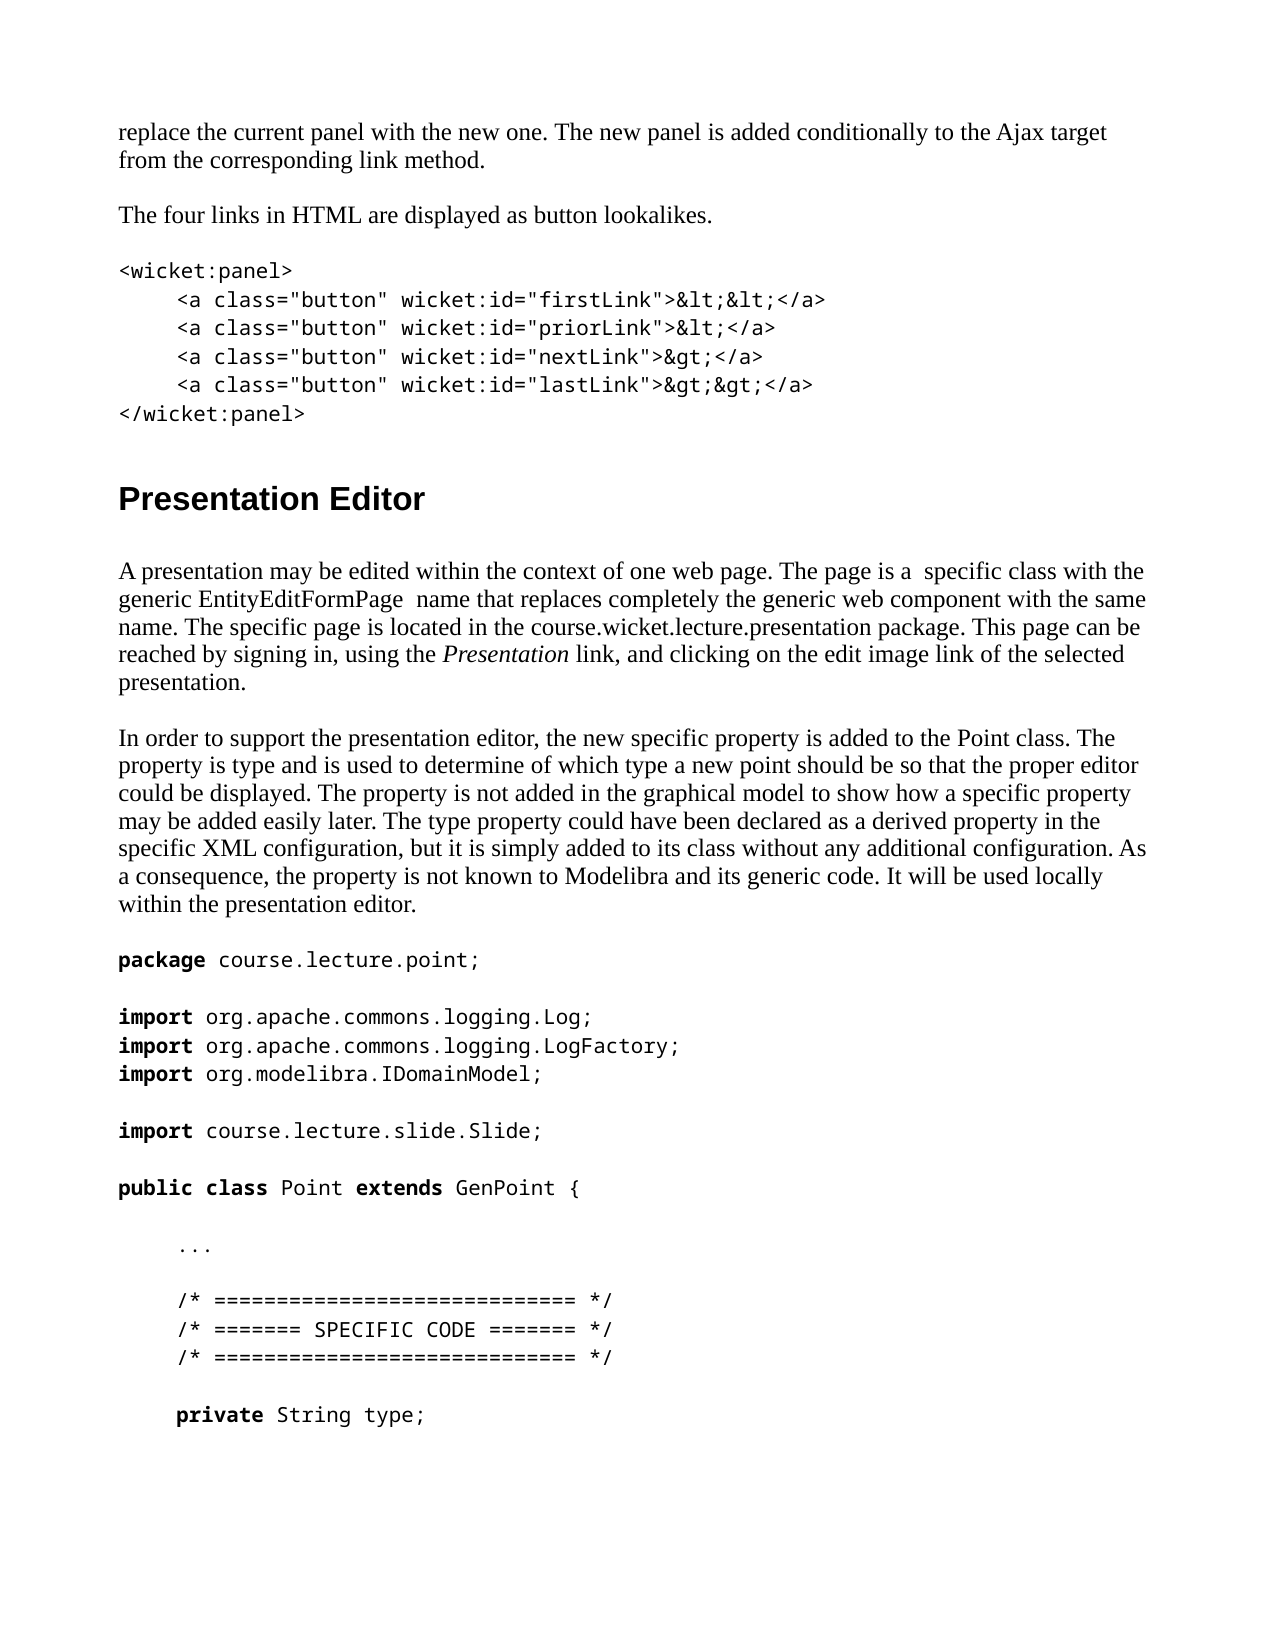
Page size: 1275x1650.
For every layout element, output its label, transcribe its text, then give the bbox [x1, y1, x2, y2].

text </wicket:panel> [118, 399, 1157, 427]
text <a class="button" wicket:id="priorLink">&lt;</a> [118, 313, 1157, 342]
text <a class="button" wicket:id="lastLink">&gt;&gt;</a> [118, 370, 1157, 399]
text In order to support the presentation editor, the new specific property is added to the Point class. The property is type and is used to determine of which type a new point should be so that the proper editor could be displayed. The property is not added in the graphical model to show how a specific property may be added easily later. The type property could have been declared as a derived property in the specific XML configuration, but it is simply added to its class without any additional configuration. As a consequence, the property is not known to Modelibra and its generic code. It will be used locally within the presentation editor. [118, 724, 1157, 918]
text A presentation may be edited within the context of one web page. The page is a specific class with the generic EntityEditFormPage name that replaces completely the generic web component with the same name. The specific page is located in the course.wicket.lecture.presentation package. This page can be reached by signing in, using the Presentation link, and clicking on the edit image link of the selected presentation. [118, 557, 1157, 696]
subtitle Presentation Editor [118, 480, 1157, 517]
text import org.apache.commons.logging.LogFactory; [118, 1031, 1157, 1059]
text import org.modelibra.IDomainModel; [118, 1059, 1157, 1088]
text public class Point extends GenPoint { [118, 1173, 1157, 1201]
text private String type; [118, 1400, 1157, 1429]
text <a class="button" wicket:id="firstLink">&lt;&lt;</a> [118, 285, 1157, 313]
text import org.apache.commons.logging.Log; [118, 1002, 1157, 1031]
text <a class="button" wicket:id="nextLink">&gt;</a> [118, 342, 1157, 370]
text /* ======= SPECIFIC CODE ======= */ [118, 1315, 1157, 1343]
text /* ============================= */ [118, 1287, 1157, 1315]
text import course.lecture.slide.Slide; [118, 1116, 1157, 1144]
text replace the current panel with the new one. The new panel is added conditionally to the Ajax target from the corresponding link method. [118, 118, 1157, 173]
text <wicket:panel> [118, 257, 1157, 285]
text /* ============================= */ [118, 1343, 1157, 1372]
text package course.lecture.point; [118, 945, 1157, 974]
text The four links in HTML are displayed as button lookalikes. [118, 201, 1157, 229]
text ... [118, 1230, 1157, 1258]
